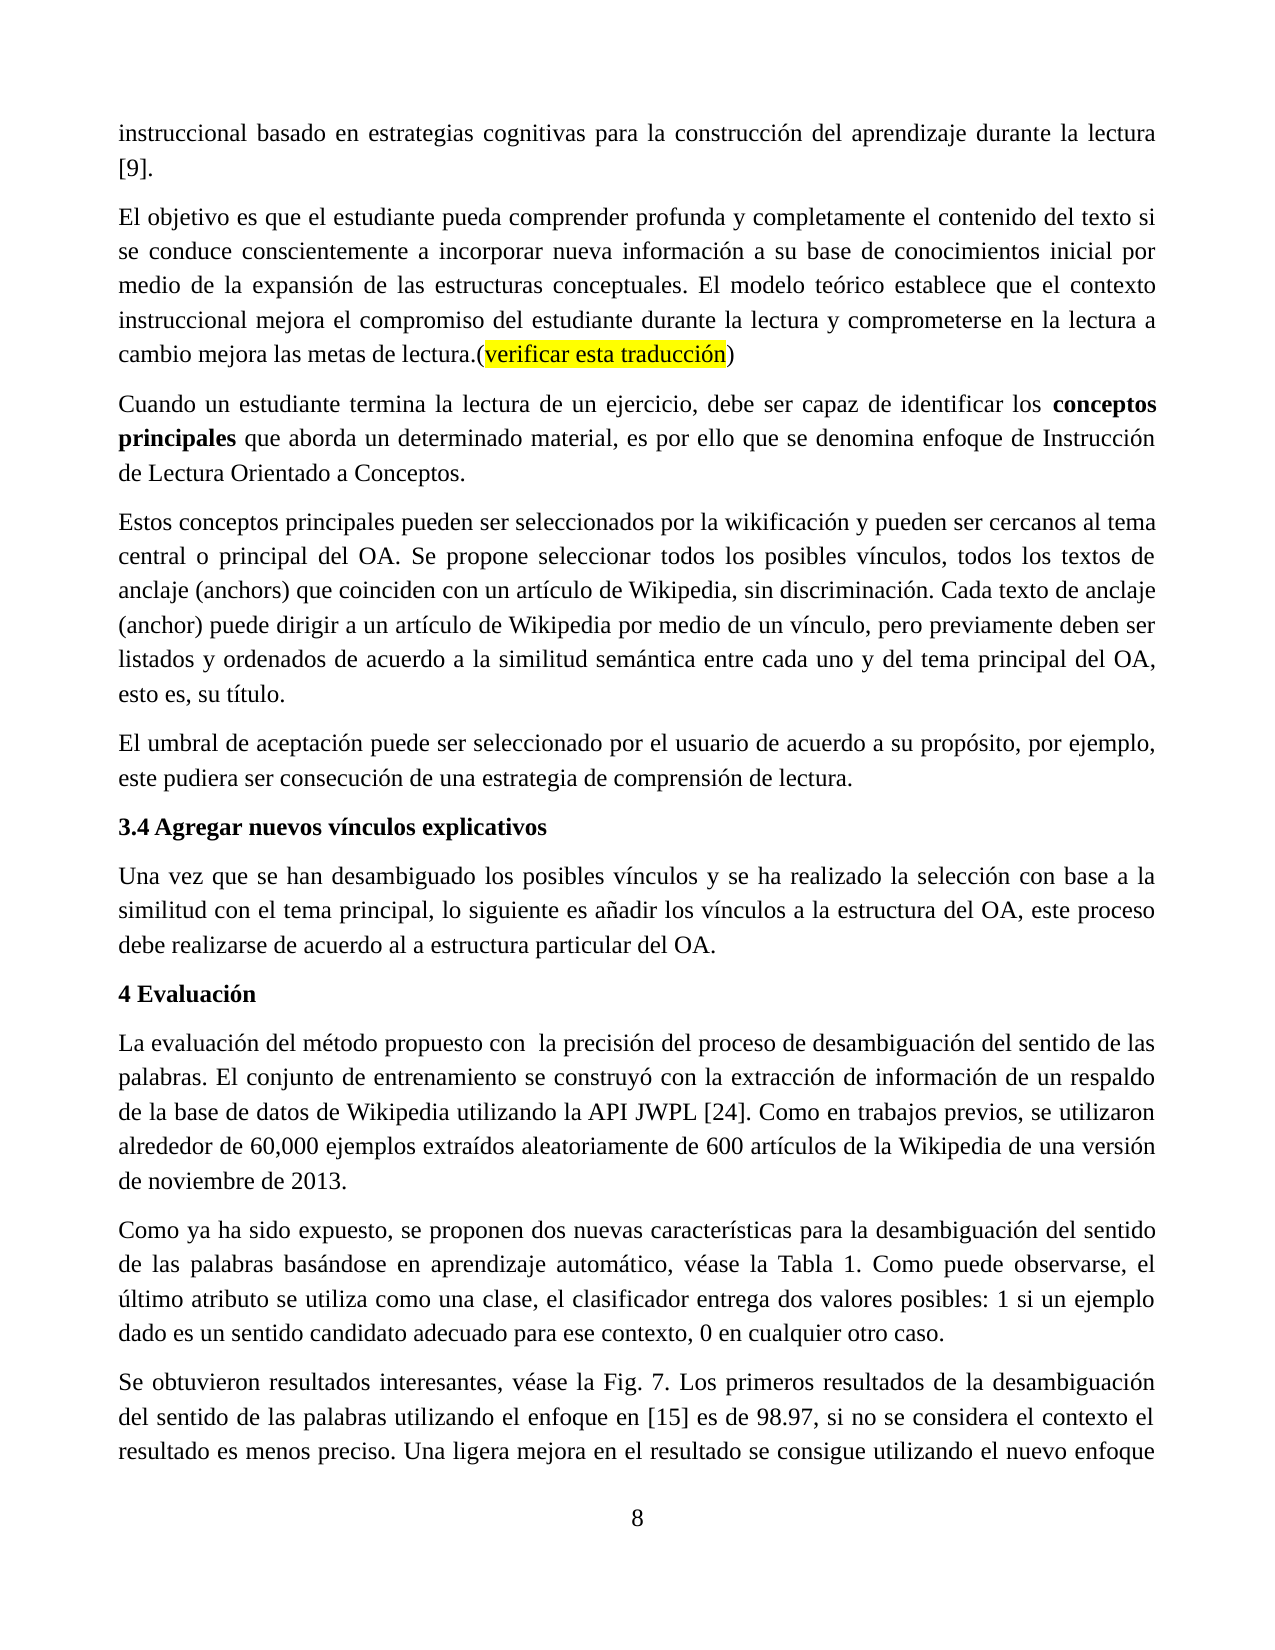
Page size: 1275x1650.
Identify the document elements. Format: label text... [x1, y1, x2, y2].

text La evaluación del método propuesto con la precisión del proceso de desambiguación del sentido de las palabras. El conjunto de entrenamiento se construyó con la extracción de información de un respaldo de la base de datos de Wikipedia utilizando la API JWPL [24]. Como en trabajos previos, se utilizaron alrededor de 60,000 ejemplos extraídos aleatoriamente de 600 artículos de la Wikipedia de una versión de noviembre de 2013. [118, 1028, 1157, 1194]
text Como ya ha sido expuesto, se proponen dos nuevas características para la desambiguación del sentido de las palabras basándose en aprendizaje automático, véase la Tabla 1. Como puede observarse, el último atributo se utiliza como una clase, el clasificador entrega dos valores posibles: 1 si un ejemplo dado es un sentido candidato adecuado para ese contexto, 0 en cualquier otro caso. [118, 1215, 1157, 1347]
text 4 Evaluación [118, 979, 1157, 1007]
text Se obtuvieron resultados interesantes, véase la Fig. 7. Los primeros resultados de la desambiguación del sentido de las palabras utilizando el enfoque en [15] es de 98.97, si no se considera el contexto el resultado es menos preciso. Una ligera mejora en el resultado se consigue utilizando el nuevo enfoque [118, 1367, 1157, 1465]
text Cuando un estudiante termina la lectura de un ejercicio, debe ser capaz de identificar los conceptos principales que aborda un determinado material, es por ello que se denomina enfoque de Instrucción de Lectura Orientado a Conceptos. [118, 389, 1157, 486]
text Estos conceptos principales pueden ser seleccionados por la wikificación y pueden ser cercanos al tema central o principal del OA. Se propone seleccionar todos los posibles vínculos, todos los textos de anclaje (anchors) que coinciden con un artículo de Wikipedia, sin discriminación. Cada texto de anclaje (anchor) puede dirigir a un artículo de Wikipedia por medio de un vínculo, pero previamente deben ser listados y ordenados de acuerdo a la similitud semántica entre cada uno y del tema principal del OA, esto es, su título. [118, 507, 1157, 708]
text Una vez que se han desambiguado los posibles vínculos y se ha realizado la selección con base a la similitud con el tema principal, lo siguiente es añadir los vínculos a la estructura del OA, este proceso debe realizarse de acuerdo al a estructura particular del OA. [118, 861, 1157, 958]
text instruccional basado en estrategias cognitivas para la construcción del aprendizaje durante la lectura [9]. [118, 118, 1157, 181]
text El objetivo es que el estudiante pueda comprender profunda y completamente el contenido del texto si se conduce conscientemente a incorporar nueva información a su base de conocimientos inicial por medio de la expansión de las estructuras conceptuales. El modelo teórico establece que el contexto instruccional mejora el compromiso del estudiante durante la lectura y comprometerse en la lectura a cambio mejora las metas de lectura.(verificar esta traducción) [118, 202, 1157, 368]
text 3.4 Agregar nuevos vínculos explicativos [118, 812, 1157, 840]
text El umbral de aceptación puede ser seleccionado por el usuario de acuerdo a su propósito, por ejemplo, este pudiera ser consecución de una estrategia de comprensión de lectura. [118, 728, 1157, 791]
